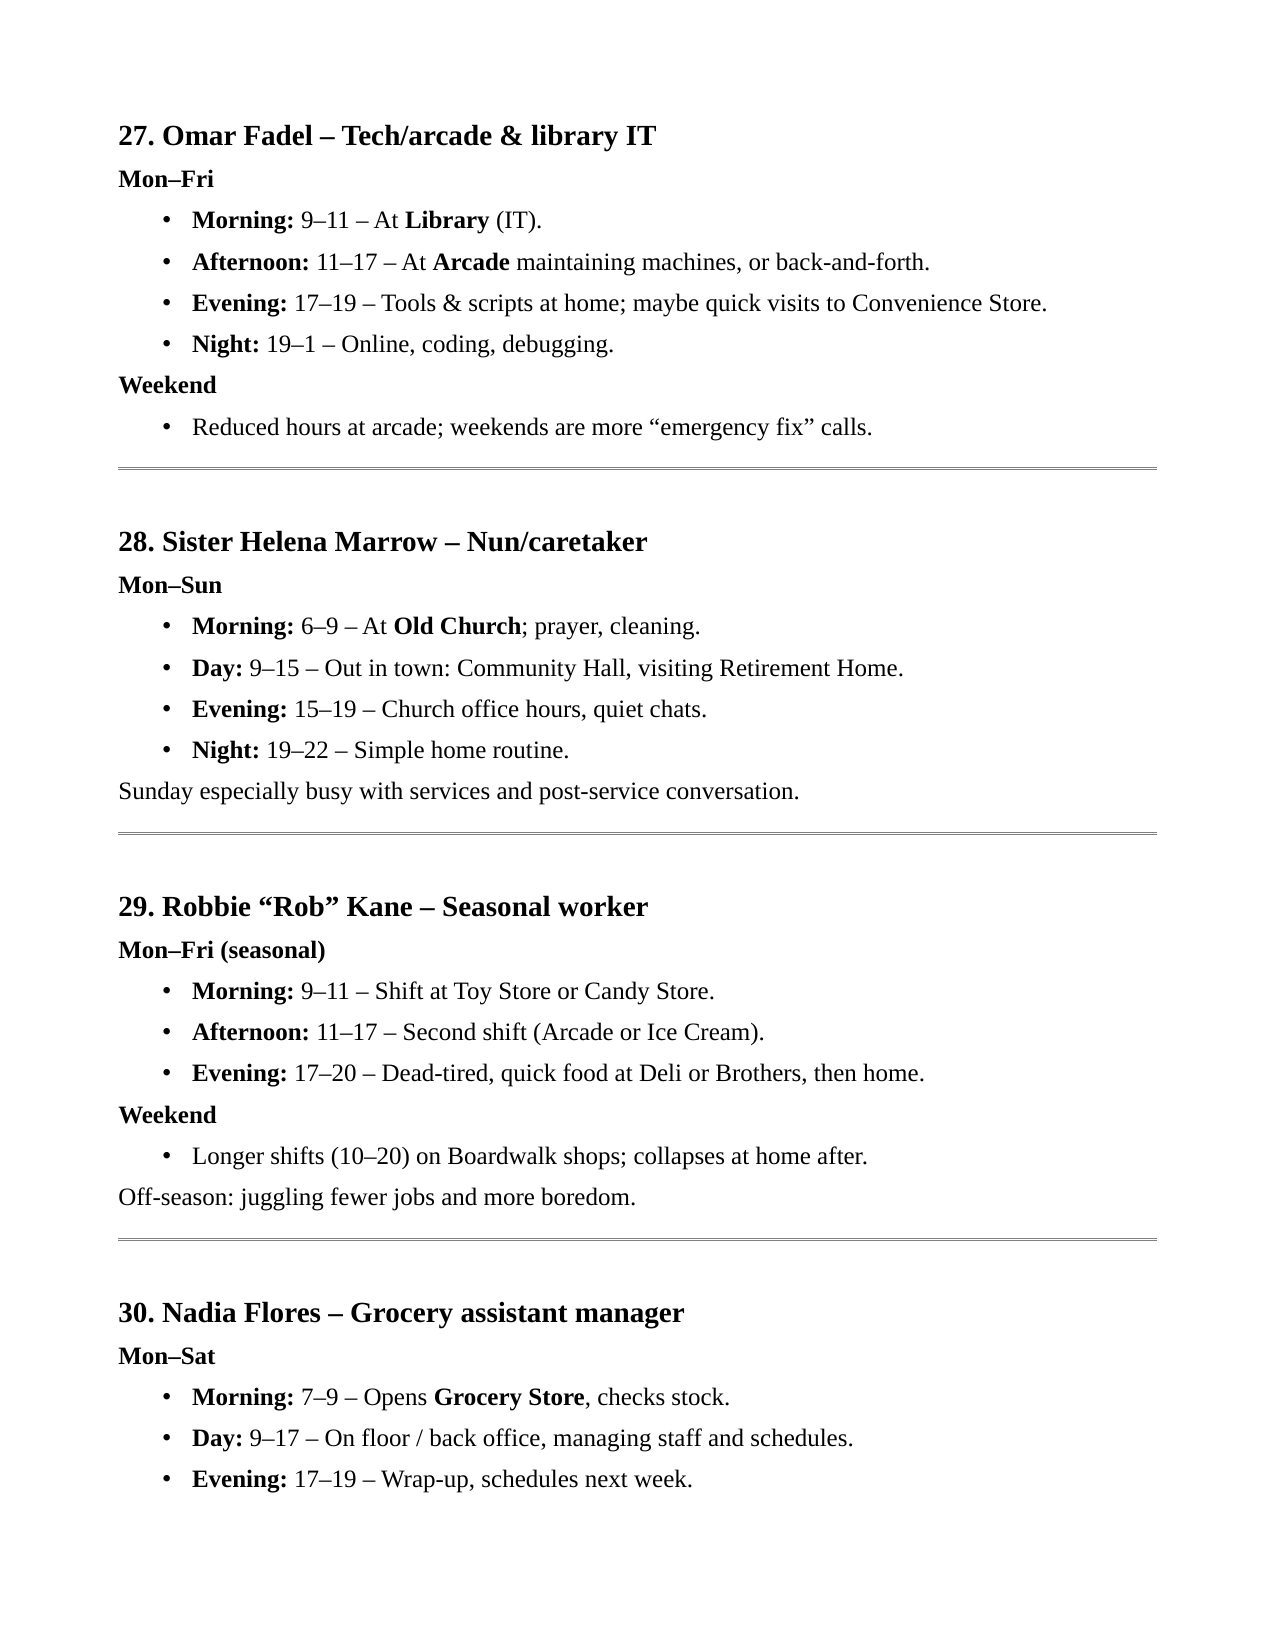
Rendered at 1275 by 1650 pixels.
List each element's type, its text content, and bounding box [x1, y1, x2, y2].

subtitle 29. Robbie “Rob” Kane – Seasonal worker [118, 889, 1157, 922]
subtitle 28. Sister Helena Marrow – Nun/caretaker [118, 524, 1157, 558]
list Morning: 9–11 – Shift at Toy Store or Candy Store. [162, 976, 1157, 1005]
subtitle 30. Nadia Flores – Grocery assistant manager [118, 1295, 1157, 1328]
text Mon–Sun [118, 570, 1157, 599]
list Morning: 6–9 – At Old Church; prayer, cleaning. [162, 611, 1157, 640]
list Night: 19–1 – Online, coding, debugging. [162, 329, 1157, 358]
list Afternoon: 11–17 – At Arcade maintaining machines, or back-and-forth. [162, 247, 1157, 275]
list Longer shifts (10–20) on Boardwalk shops; collapses at home after. [162, 1141, 1157, 1170]
list Morning: 7–9 – Opens Grocery Store, checks stock. [162, 1382, 1157, 1411]
list Evening: 17–20 – Dead-tired, quick food at Deli or Brothers, then home. [162, 1058, 1157, 1087]
list Evening: 17–19 – Tools & scripts at home; maybe quick visits to Convenience Store. [162, 288, 1157, 317]
list Day: 9–15 – Out in town: Community Hall, visiting Retirement Home. [162, 653, 1157, 681]
list Day: 9–17 – On floor / back office, managing staff and schedules. [162, 1423, 1157, 1452]
text Weekend [118, 370, 1157, 399]
list Night: 19–22 – Simple home routine. [162, 735, 1157, 764]
text Weekend [118, 1100, 1157, 1128]
text Mon–Fri (seasonal) [118, 935, 1157, 963]
text Mon–Sat [118, 1341, 1157, 1369]
subtitle 27. Omar Fadel – Tech/arcade & library IT [118, 118, 1157, 152]
list Reduced hours at arcade; weekends are more “emergency fix” calls. [162, 412, 1157, 440]
text Off-season: juggling fewer jobs and more boredom. [118, 1182, 1157, 1211]
list Afternoon: 11–17 – Second shift (Arcade or Ice Cream). [162, 1017, 1157, 1046]
list Evening: 17–19 – Wrap-up, schedules next week. [162, 1464, 1157, 1493]
text Sunday especially busy with services and post-service conversation. [118, 776, 1157, 805]
text Mon–Fri [118, 164, 1157, 193]
list Evening: 15–19 – Church office hours, quiet chats. [162, 694, 1157, 723]
list Morning: 9–11 – At Library (IT). [162, 205, 1157, 234]
